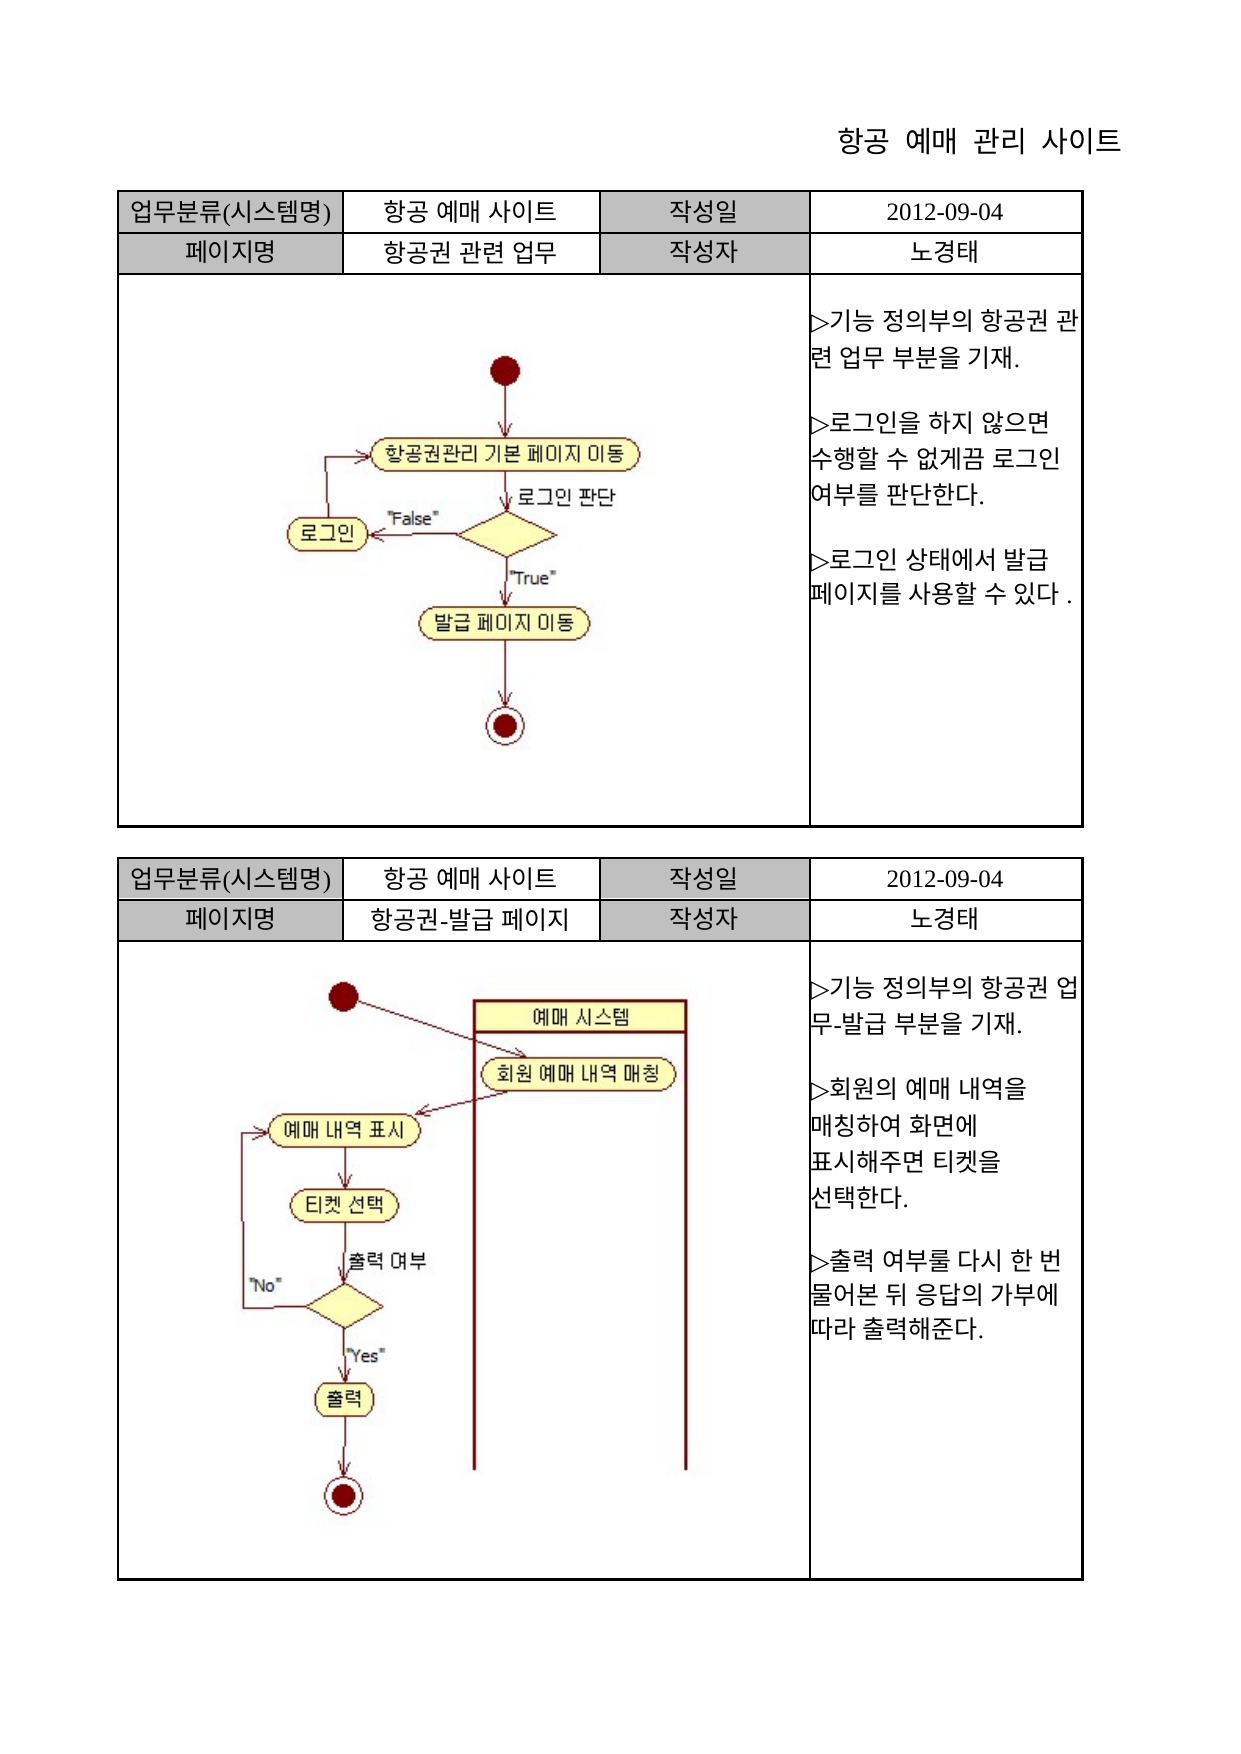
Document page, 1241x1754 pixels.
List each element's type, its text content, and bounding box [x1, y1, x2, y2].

table_cell 페이지명 [119, 234, 342, 273]
table_header 항공 예매 사이트 [344, 859, 599, 898]
table_cell ▷기능 정의부의 항공권 업무-발급 부분을 기재. ▷회원의 예매 내역을 매칭하여 화면에 표시해주면 티켓을 선택한다. ▷출력 여부룰 다시 한 번 물어본 뒤 응답의 가부에 따라 출력해준다. [811, 942, 1081, 1578]
table_cell 작성자 [601, 234, 809, 273]
table_cell [119, 942, 809, 1578]
table_cell ▷기능 정의부의 항공권 관련 업무 부분을 기재. ▷로그인을 하지 않으면 수행할 수 없게끔 로그인 여부를 판단한다. ▷로그인 상태에서 발급 페이지를 사용할 수 있다 . [811, 275, 1081, 825]
table_header 업무분류(시스템명) [119, 859, 342, 898]
table_cell [119, 275, 809, 825]
table_header 2012-09-04 [811, 192, 1081, 232]
table_cell 노경태 [811, 901, 1081, 940]
table_header 작성일 [601, 859, 809, 898]
picture [256, 325, 672, 777]
table_cell 작성자 [601, 901, 809, 940]
table_cell 항공권 관련 업무 [344, 234, 599, 273]
table_header 2012-09-04 [811, 859, 1081, 898]
table_header 항공 예매 사이트 [344, 192, 599, 232]
table_cell 항공권-발급 페이지 [344, 901, 599, 940]
table_header 작성일 [601, 192, 809, 232]
table_cell 페이지명 [119, 901, 342, 940]
table_header 업무분류(시스템명) [119, 192, 342, 232]
table_cell 노경태 [811, 234, 1081, 273]
picture [210, 951, 719, 1547]
